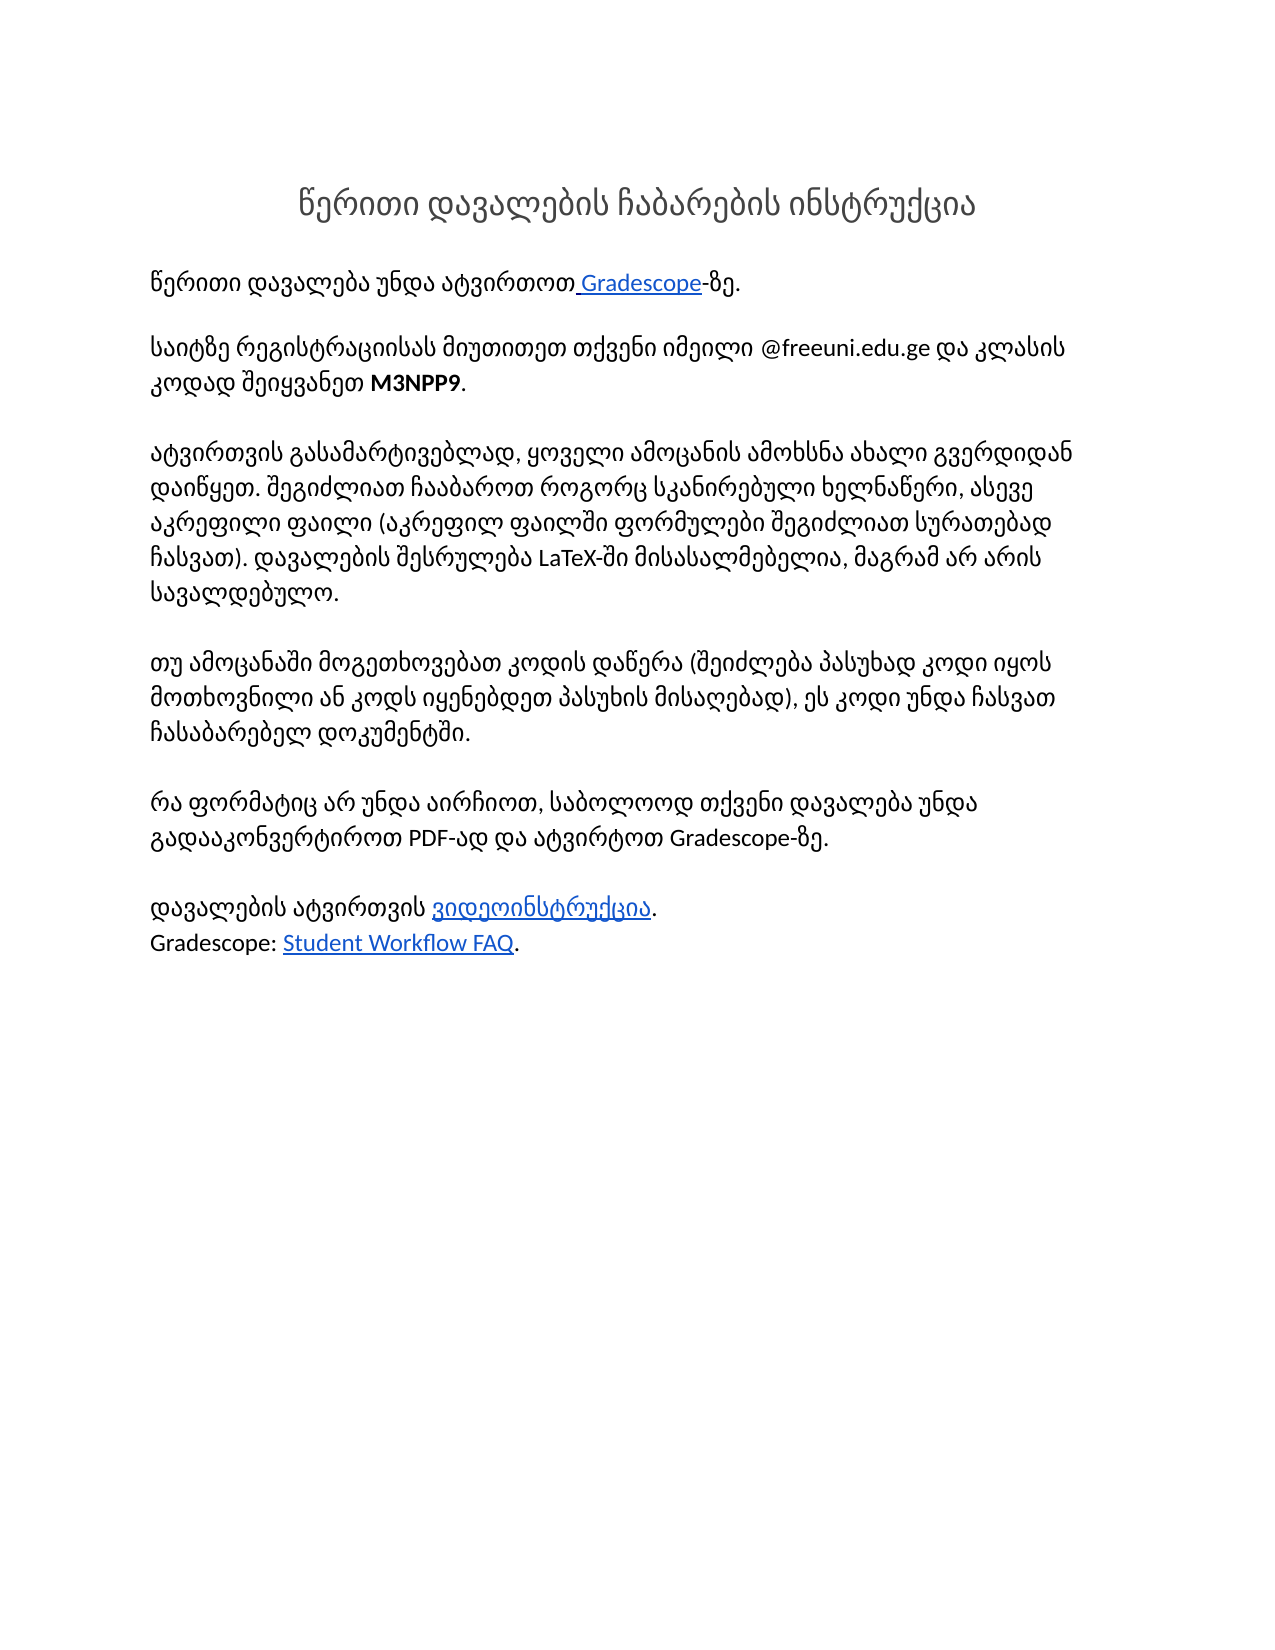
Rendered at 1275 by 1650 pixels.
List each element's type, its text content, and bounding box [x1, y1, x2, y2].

text წერითი დავალება უნდა ატვირთოთ Gradescope-ზე. [150, 267, 1125, 328]
text თუ ამოცანაში მოგეთხოვებათ კოდის დაწერა (შეიძლება პასუხად კოდი იყოს მოთხოვნილი ან კოდს იყენებდეთ პასუხის მისაღებად), ეს კოდი უნდა ჩასვათ ჩასაბარებელ დოკუმენტში. [150, 647, 1125, 747]
text ატვირთვის გასამარტივებლად, ყოველი ამოცანის ამოხსნა ახალი გვერდიდან დაიწყეთ. შეგიძლიათ ჩააბაროთ როგორც სკანირებული ხელნაწერი, ასევე აკრეფილი ფაილი (აკრეფილ ფაილში ფორმულები შეგიძლიათ სურათებად ჩასვათ). დავალების შესრულება LaTeX-ში მისასალმებელია, მაგრამ არ არის სავალდებულო. [150, 437, 1125, 607]
text დავალების ატვირთვის ვიდეოინსტრუქცია. [150, 892, 1125, 922]
text საიტზე რეგისტრაციისას მიუთითეთ თქვენი იმეილი @freeuni.edu.ge და კლასის კოდად შეიყვანეთ M3NPP9. [150, 332, 1125, 397]
text რა ფორმატიც არ უნდა აირჩიოთ, საბოლოოდ თქვენი დავალება უნდა გადააკონვერტიროთ PDF-ად და ატვირტოთ Gradescope-ზე. [150, 787, 1125, 852]
text Gradescope: Student Workflow FAQ. [150, 927, 1125, 957]
subtitle წერითი დავალების ჩაბარების ინსტრუქცია [150, 183, 1125, 224]
